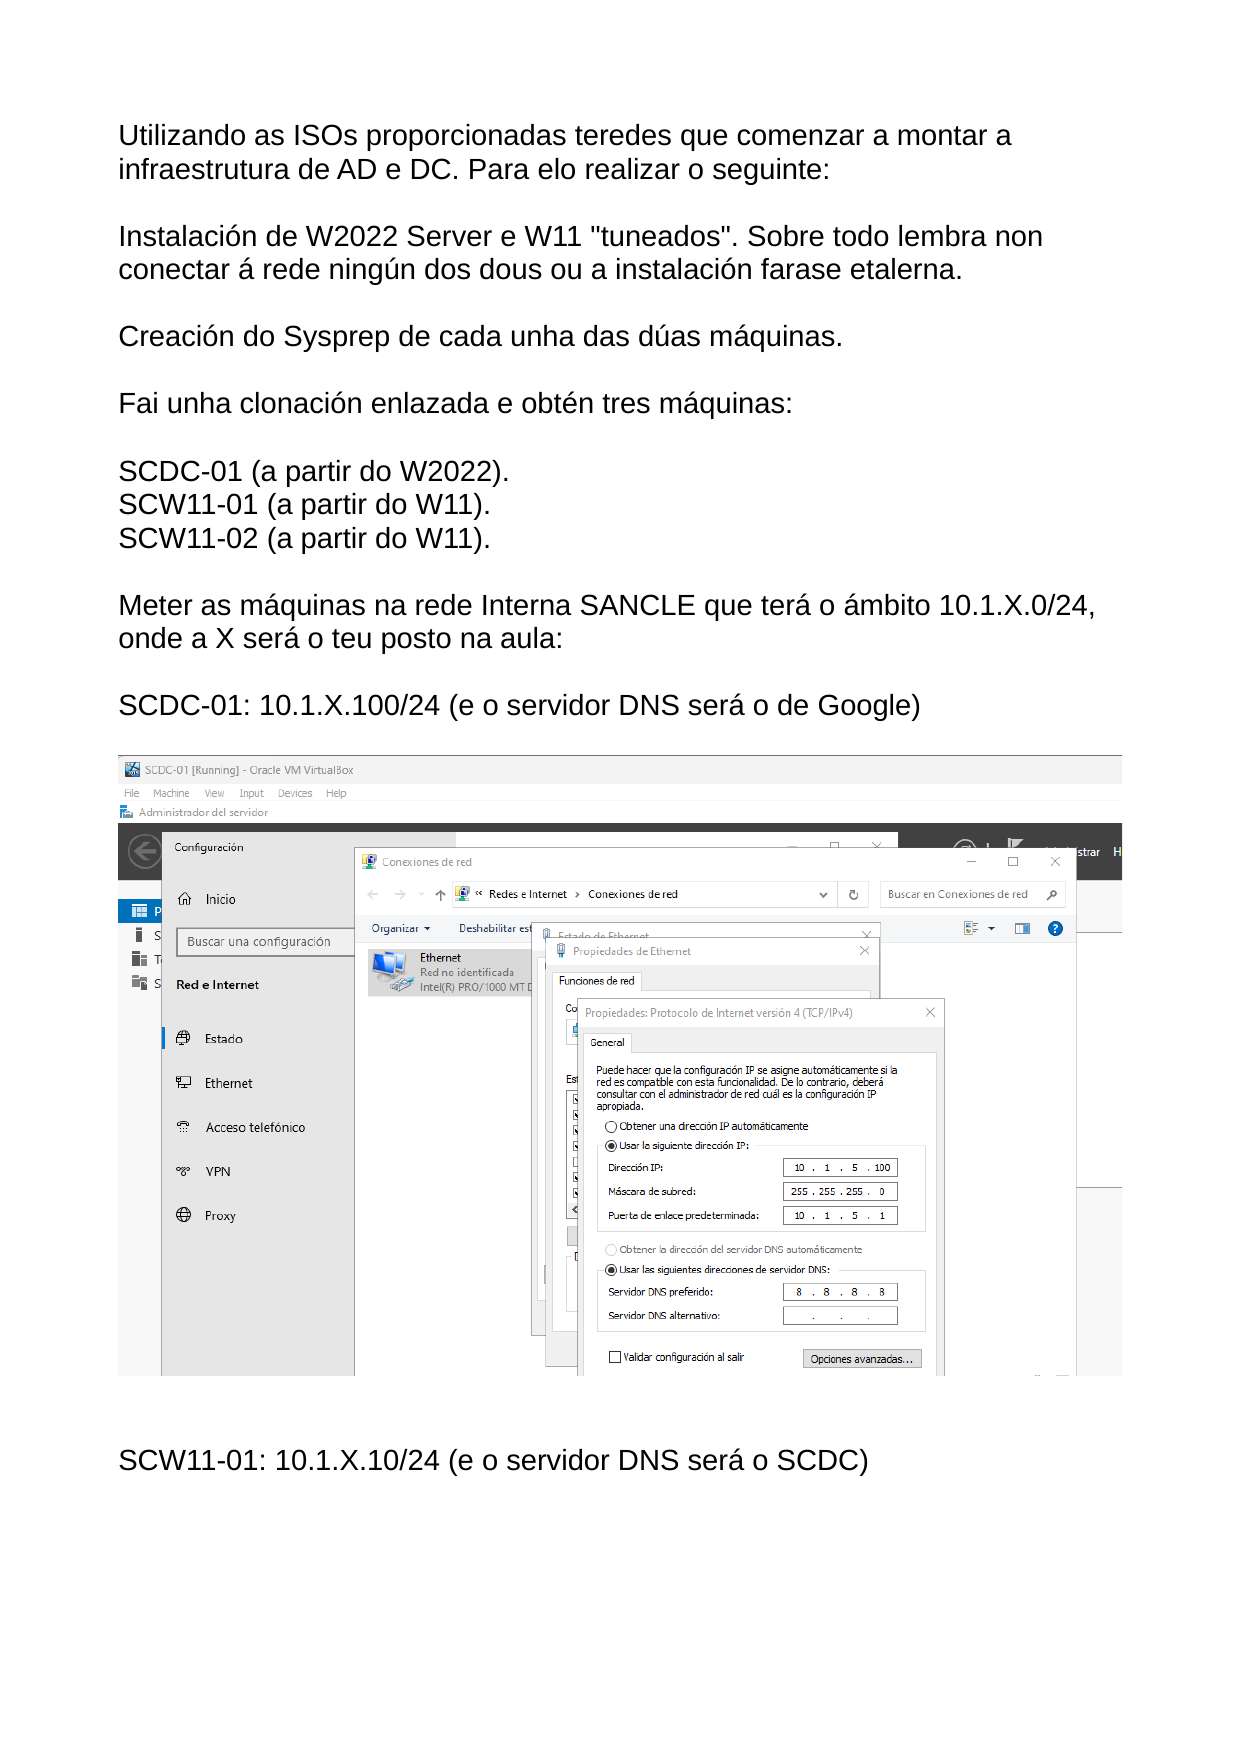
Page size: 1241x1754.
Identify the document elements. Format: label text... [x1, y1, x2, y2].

text Meter as máquinas na rede Interna SANCLE que terá o ámbito 10.1.X.0/24, onde a X será o teu posto na aula: [118, 588, 1122, 655]
text Instalación de W2022 Server e W11 "tuneados". Sobre todo lembra non conectar á rede ningún dos dous ou a instalación farase etalerna. [118, 219, 1122, 286]
text Utilizando as ISOs proporcionadas teredes que comenzar a montar a infraestrutura de AD e DC. Para elo realizar o seguinte: [118, 118, 1122, 185]
text Fai unha clonación enlazada e obtén tres máquinas: [118, 386, 1122, 420]
text SCW11-02 (a partir do W11). [118, 521, 1122, 554]
picture [118, 755, 1123, 1376]
text SCDC-01: 10.1.X.100/24 (e o servidor DNS será o de Google) [118, 688, 1122, 722]
text SCW11-01: 10.1.X.10/24 (e o servidor DNS será o SCDC) [118, 1443, 1122, 1477]
text SCW11-01 (a partir do W11). [118, 487, 1122, 521]
text SCDC-01 (a partir do W2022). [118, 453, 1122, 487]
text Creación do Sysprep de cada unha das dúas máquinas. [118, 319, 1122, 353]
